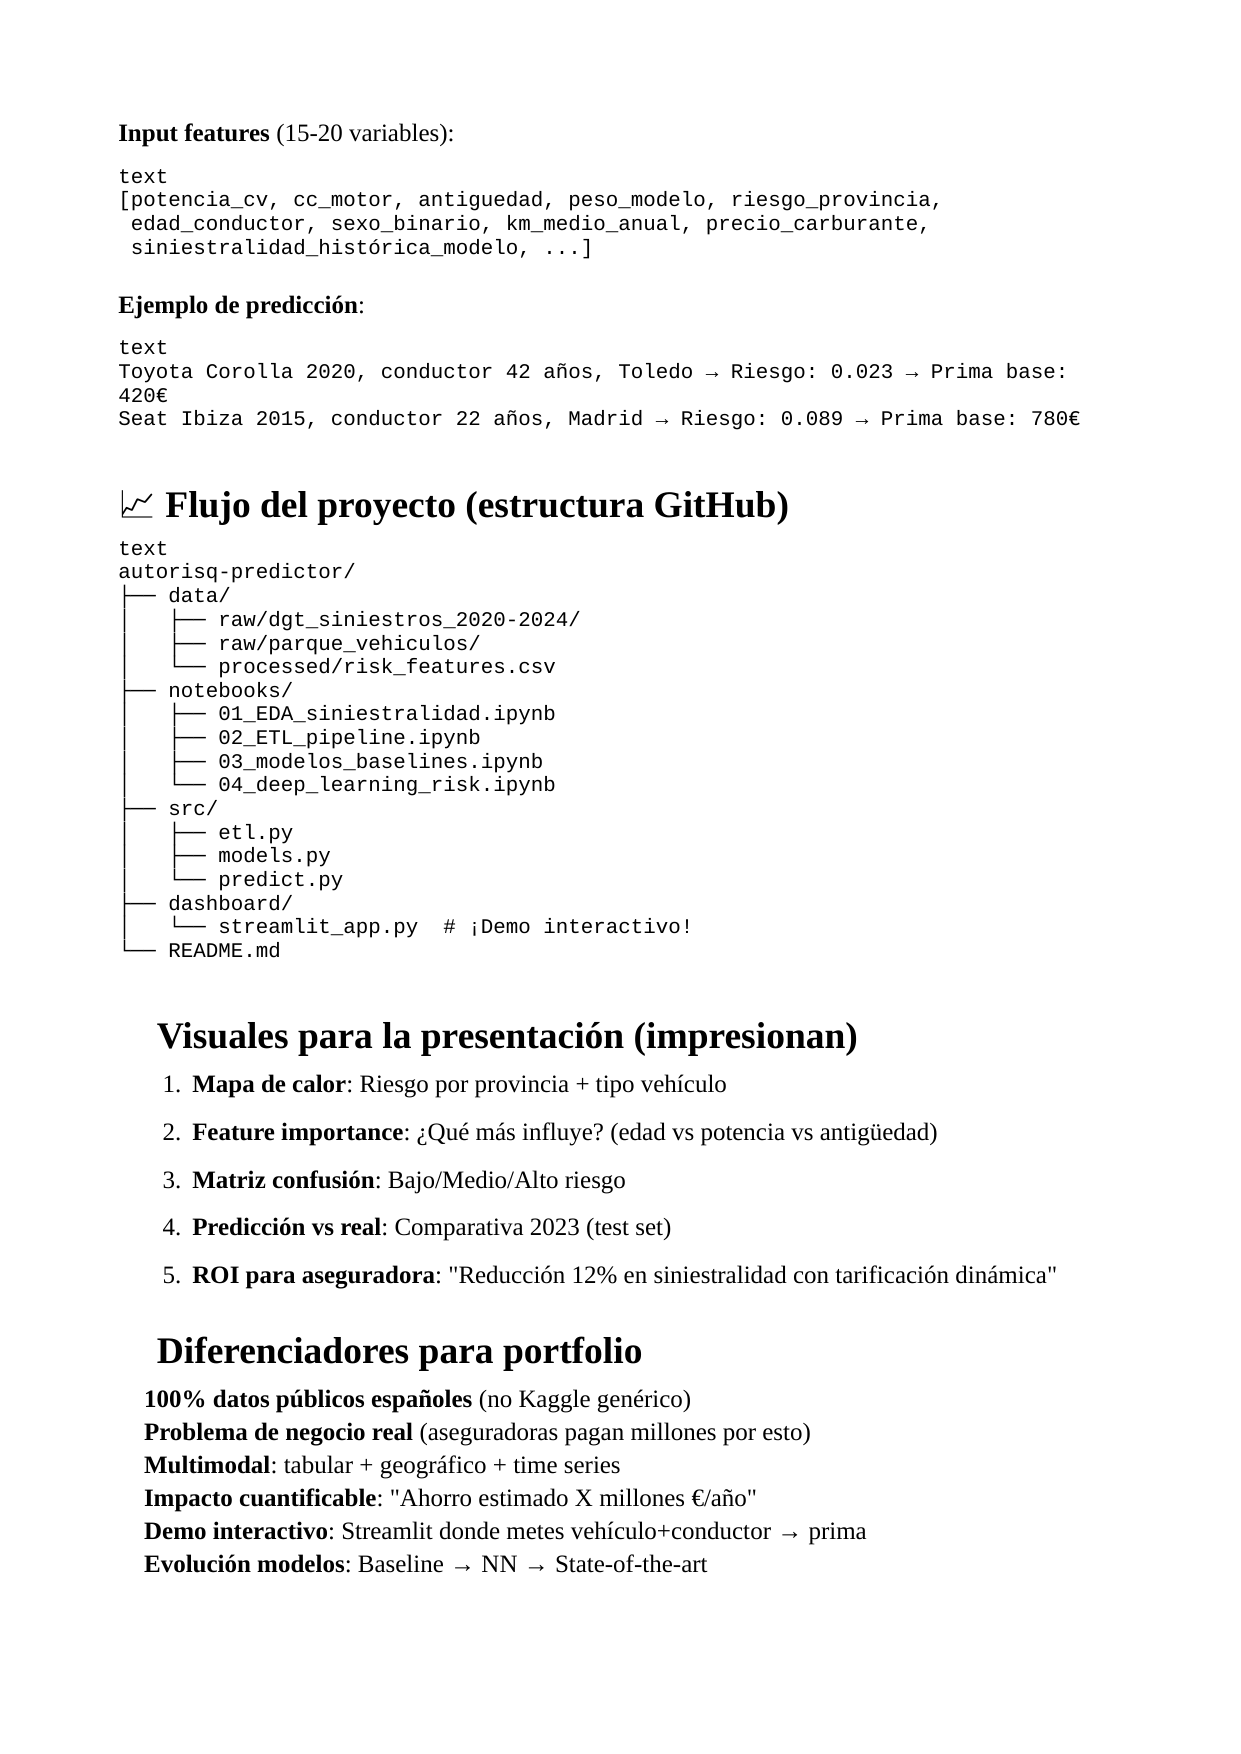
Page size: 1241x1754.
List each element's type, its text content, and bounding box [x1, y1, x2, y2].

text text [118, 166, 1122, 189]
list ROI para aseguradora: "Reducción 12% en siniestralidad con tarificación dinámica" [162, 1260, 1122, 1289]
text text [118, 337, 1122, 361]
text siniestralidad_histórica_modelo, ...] [118, 237, 1122, 260]
text edad_conductor, sexo_binario, km_medio_anual, precio_carburante, [118, 213, 1122, 237]
text ├── src/ [118, 798, 1122, 822]
text │ ├── etl.py [125, 822, 174, 845]
text │ ├── raw/dgt_siniestros_2020-2024/ [175, 609, 1122, 632]
text │ ├── 01_EDA_siniestralidad.ipynb [118, 703, 1122, 727]
list Predicción vs real: Comparativa 2023 (test set) [162, 1212, 1122, 1241]
text ├── dashboard/ [125, 893, 1122, 916]
text │ └── 04_deep_learning_risk.ipynb [118, 774, 1122, 798]
text │ └── processed/risk_features.csv [118, 656, 1122, 680]
text Ejemplo de predicción: [118, 290, 1122, 318]
text │ ├── raw/dgt_siniestros_2020-2024/ [125, 609, 174, 632]
text Toyota Corolla 2020, conductor 42 años, Toledo → Riesgo: 0.023 → Prima base: 420€ [118, 361, 1122, 408]
text [potencia_cv, cc_motor, antiguedad, peso_modelo, riesgo_provincia, [118, 189, 1122, 213]
text │ ├── raw/parque_vehiculos/ [118, 632, 1122, 656]
text └── README.md [118, 940, 1122, 963]
text Input features (15-20 variables): [118, 118, 1122, 147]
list Feature importance: ¿Qué más influye? (edad vs potencia vs antigüedad) [162, 1117, 1122, 1146]
subtitle 🎨 Visuales para la presentación (impresionan) [118, 1014, 1122, 1057]
text │ └── streamlit_app.py # ¡Demo interactivo! [118, 916, 1122, 940]
subtitle 🚀 Diferenciadores para portfolio [118, 1328, 1122, 1371]
text ✅ 100% datos públicos españoles (no Kaggle genérico) ✅ Problema de negocio real (aseguradoras pagan millones por esto) ✅ Multimodal: tabular + geográfico + time series ✅ Impacto cuantificable: "Ahorro estimado X millones €/año" ✅ Demo interactivo: Streamlit donde metes vehículo+conductor → prima ✅ Evolución modelos: Baseline → NN → State-of-the-art [118, 1384, 1122, 1578]
text │ ├── 03_modelos_baselines.ipynb [125, 751, 174, 774]
text │ ├── 02_ETL_pipeline.ipynb [118, 727, 1122, 751]
text │ ├── models.py [118, 845, 1122, 869]
text text [118, 538, 1122, 562]
subtitle 📈 Flujo del proyecto (estructura GitHub) [118, 482, 1122, 525]
text │ └── predict.py [118, 869, 1122, 893]
text autorisq-predictor/ [118, 562, 1122, 585]
text Seat Ibiza 2015, conductor 22 años, Madrid → Riesgo: 0.089 → Prima base: 780€ [118, 408, 1122, 432]
text ├── data/ [118, 585, 1122, 609]
list Matriz confusión: Bajo/Medio/Alto riesgo [162, 1165, 1122, 1193]
text │ ├── 03_modelos_baselines.ipynb [175, 751, 1122, 774]
text ├── notebooks/ [125, 680, 1122, 703]
text │ ├── etl.py [175, 822, 1122, 845]
list Mapa de calor: Riesgo por provincia + tipo vehículo [162, 1069, 1122, 1098]
